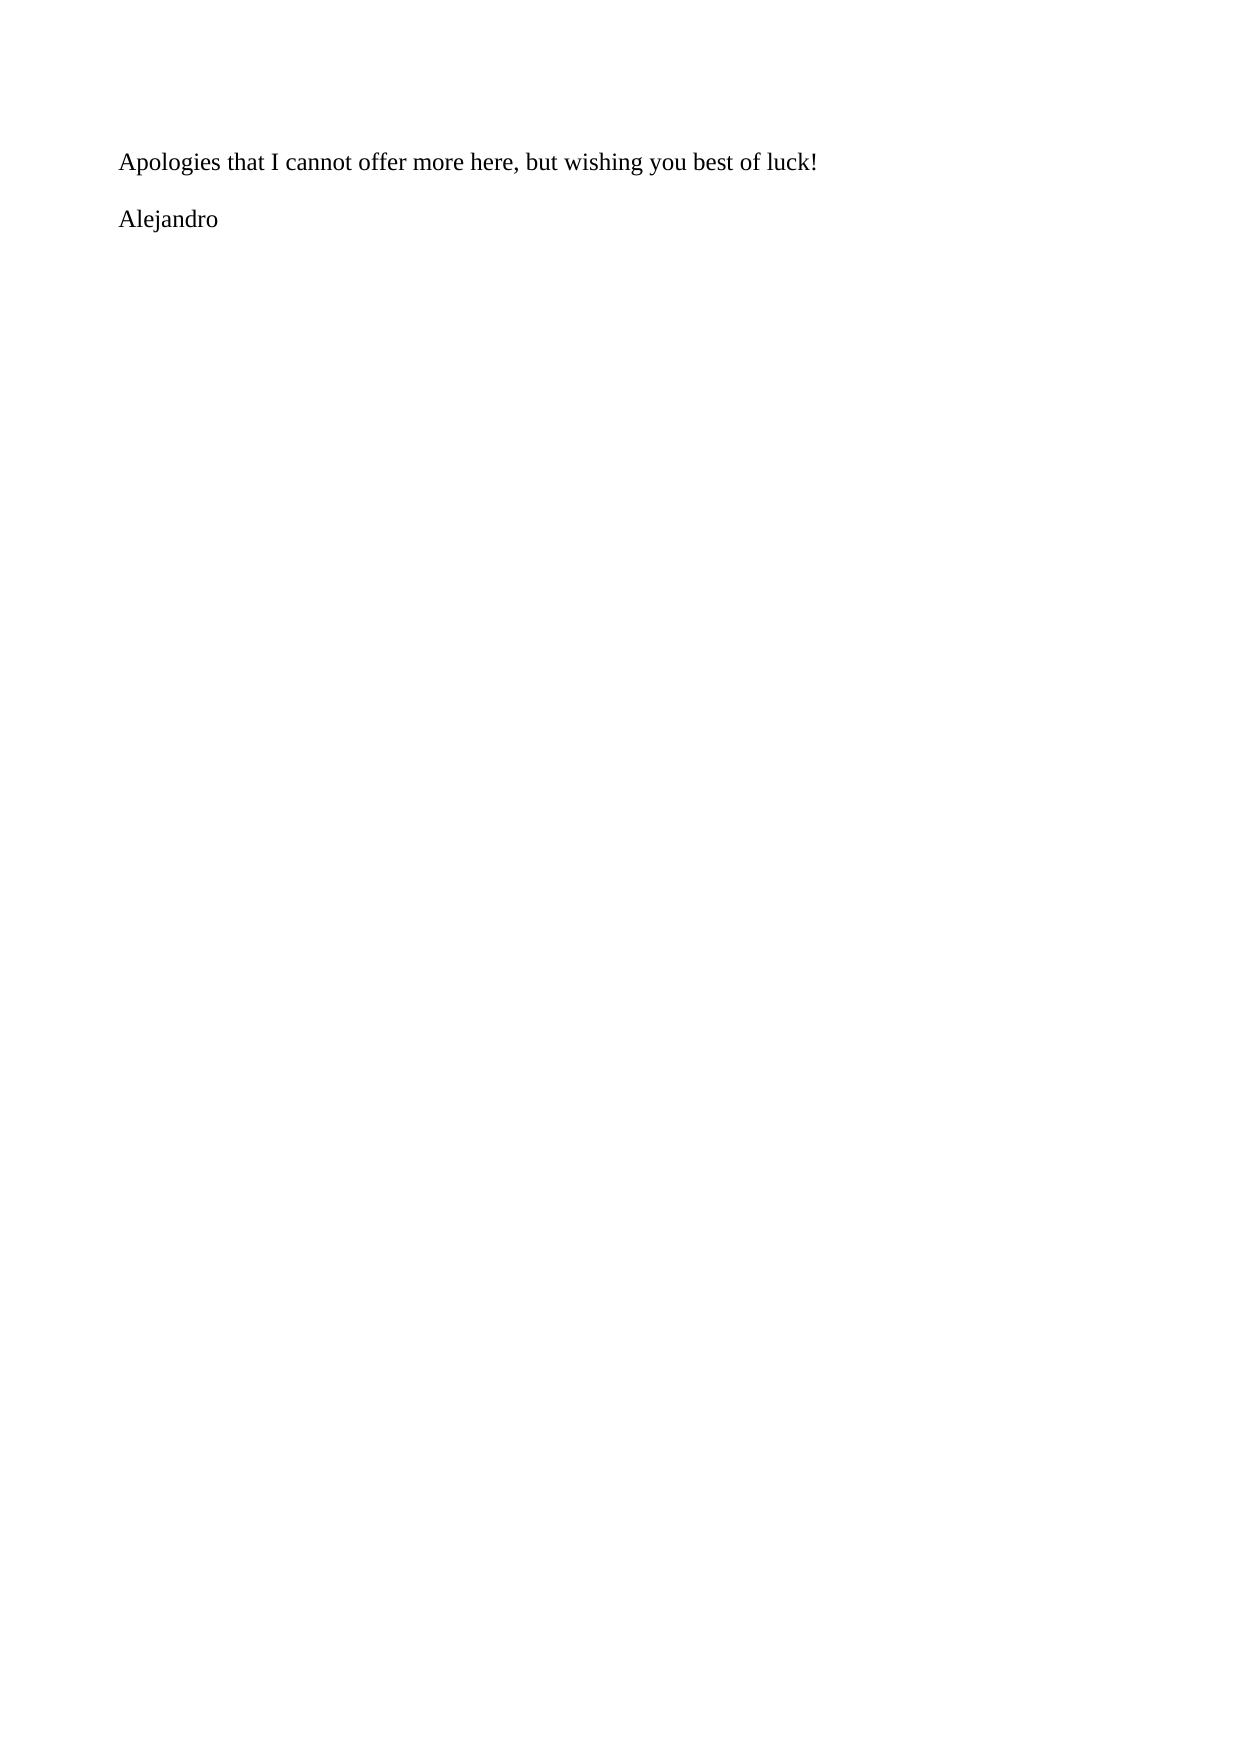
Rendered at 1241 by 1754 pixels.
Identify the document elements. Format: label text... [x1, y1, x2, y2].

text Alejandro [118, 204, 1122, 233]
text Apologies that I cannot offer more here, but wishing you best of luck! [118, 147, 1122, 176]
